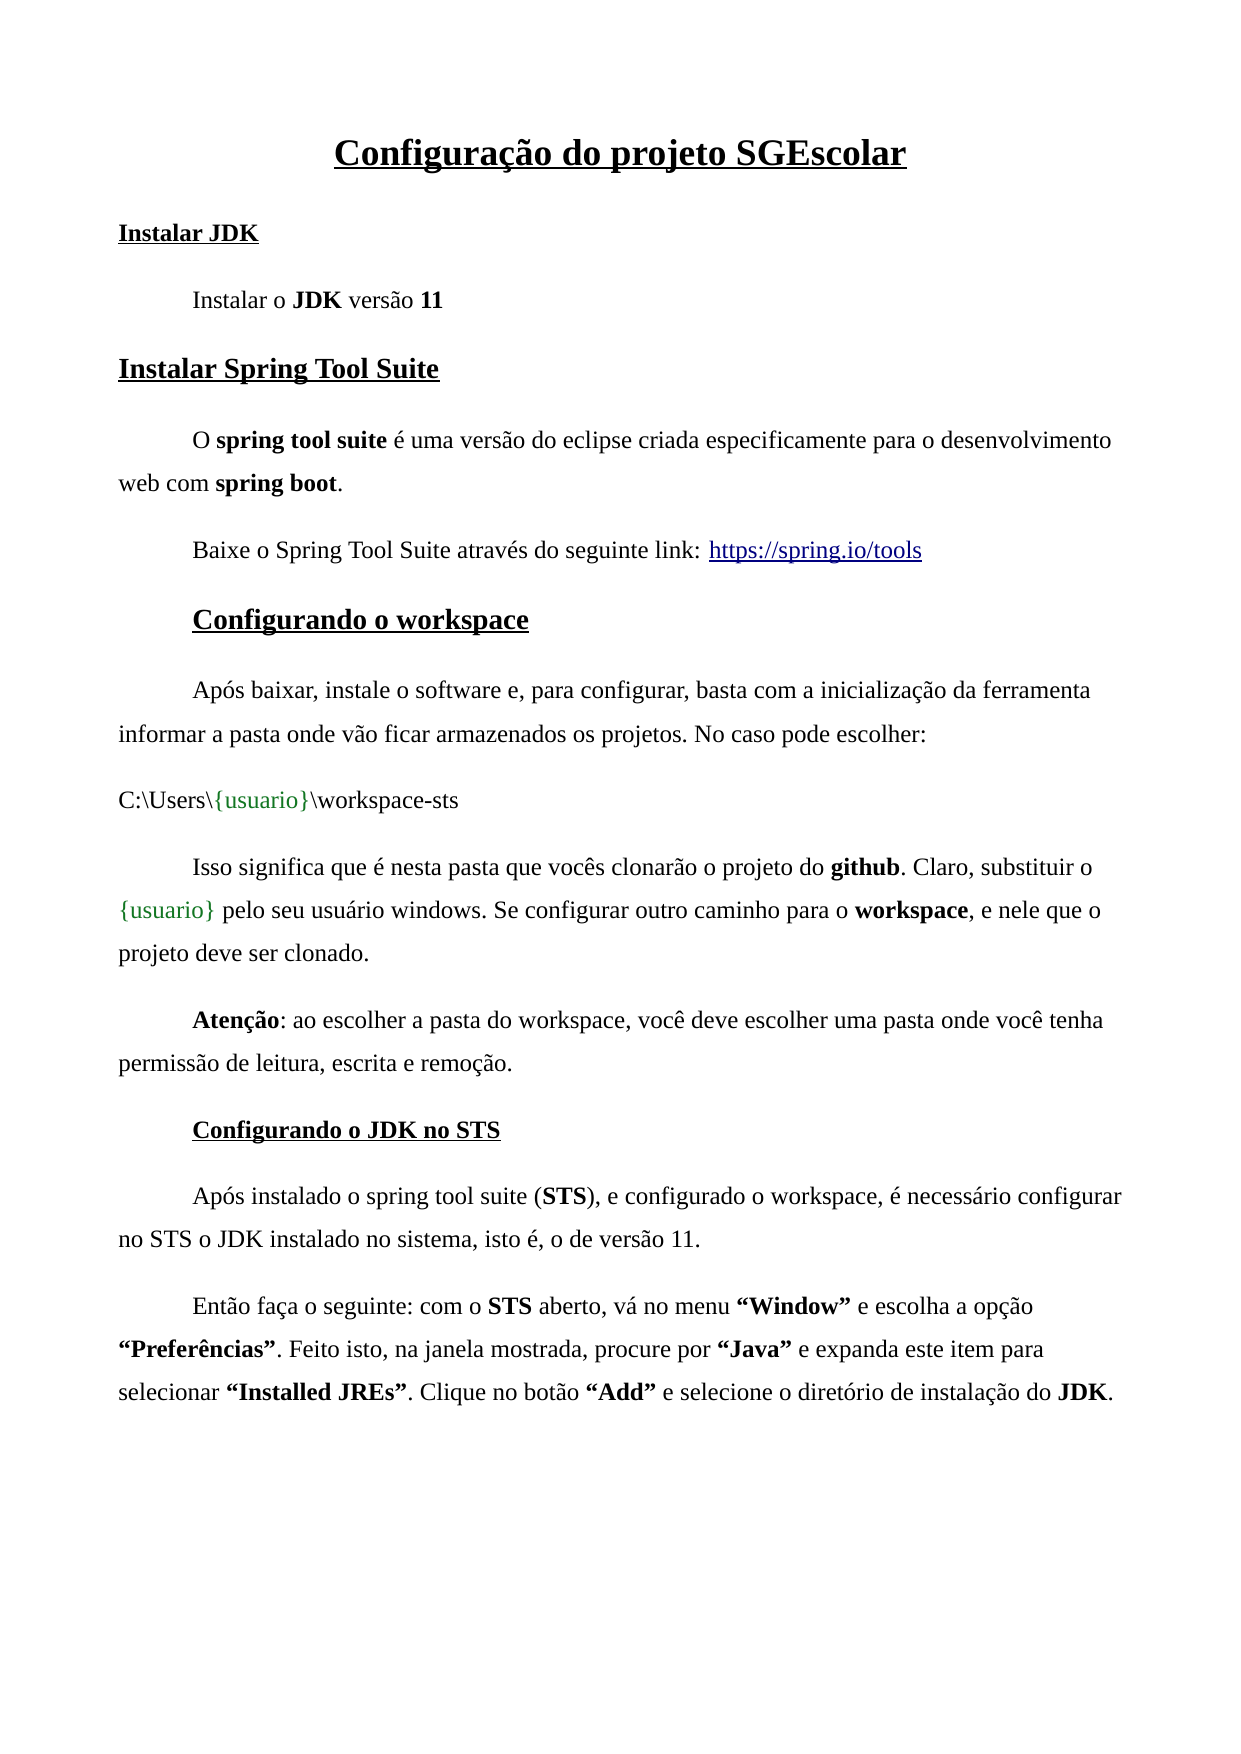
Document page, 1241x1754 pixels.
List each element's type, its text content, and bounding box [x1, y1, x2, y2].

text Instalar Spring Tool Suite [118, 351, 1122, 385]
text Após instalado o spring tool suite (STS), e configurado o workspace, é necessário configurar no STS o JDK instalado no sistema, isto é, o de versão 11. [118, 1181, 1122, 1253]
text C:\Users\{usuario}\workspace-sts [118, 785, 1122, 814]
text Baixe o Spring Tool Suite através do seguinte link: https://spring.io/tools [118, 535, 1122, 564]
text Atenção: ao escolher a pasta do workspace, você deve escolher uma pasta onde você tenha permissão de leitura, escrita e remoção. [118, 1005, 1122, 1077]
text Instalar JDK [118, 218, 1122, 247]
text Então faça o seguinte: com o STS aberto, vá no menu “Window” e escolha a opção “Preferências”. Feito isto, na janela mostrada, procure por “Java” e expanda este item para selecionar “Installed JREs”. Clique no botão “Add” e selecione o diretório de instalação do JDK. [118, 1291, 1122, 1406]
text Isso significa que é nesta pasta que vocês clonarão o projeto do github. Claro, substituir o {usuario} pelo seu usuário windows. Se configurar outro caminho para o workspace, e nele que o projeto deve ser clonado. [118, 852, 1122, 967]
text Configurando o workspace [118, 602, 1122, 635]
text Configuração do projeto SGEscolar [118, 130, 1122, 173]
text Configurando o JDK no STS [118, 1115, 1122, 1143]
text Após baixar, instale o software e, para configurar, basta com a inicialização da ferramenta informar a pasta onde vão ficar armazenados os projetos. No caso pode escolher: [118, 676, 1122, 747]
text Instalar o JDK versão 11 [118, 285, 1122, 313]
text O spring tool suite é uma versão do eclipse criada especificamente para o desenvolvimento web com spring boot. [118, 425, 1122, 497]
